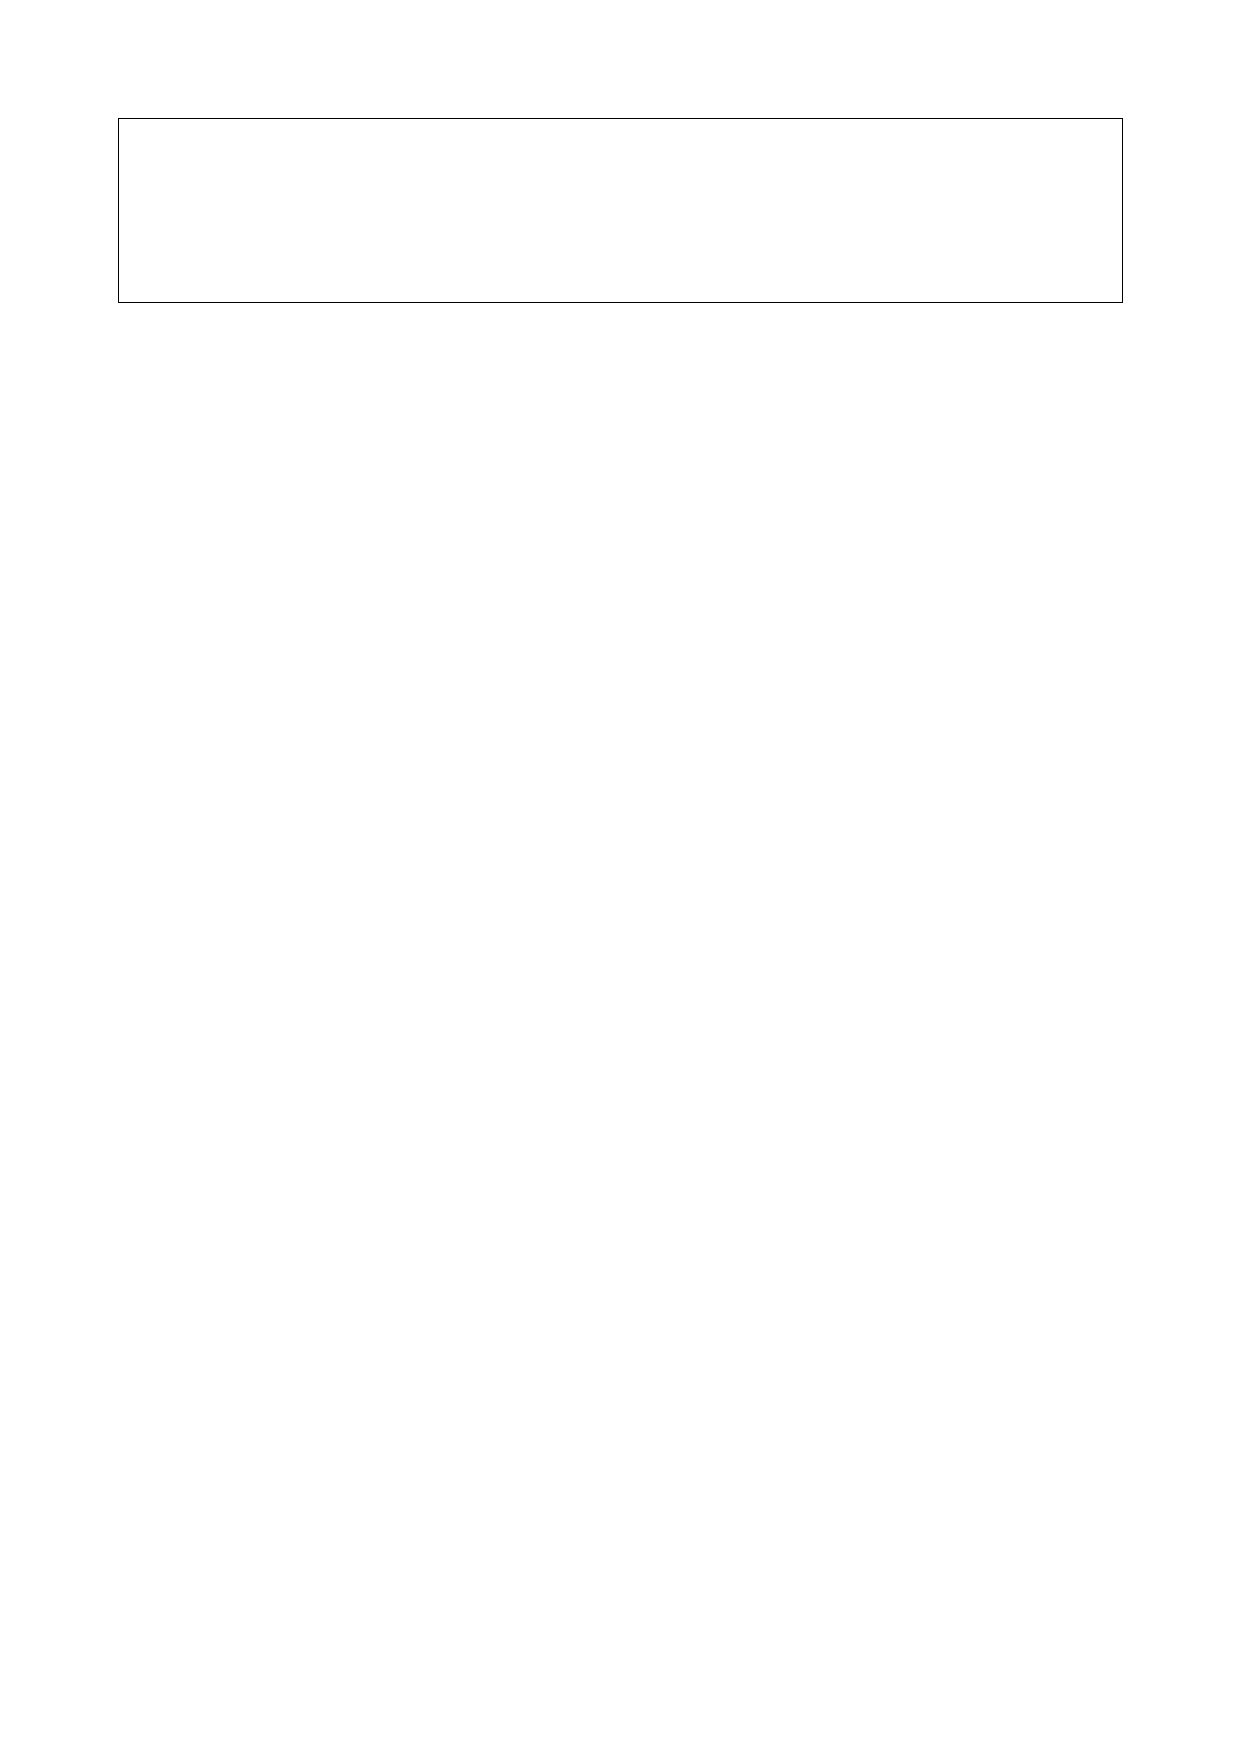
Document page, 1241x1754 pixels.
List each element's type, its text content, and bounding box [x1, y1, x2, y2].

table_header Printer Test Page Open Source Medical Records For General Practice [119, 119, 1122, 302]
